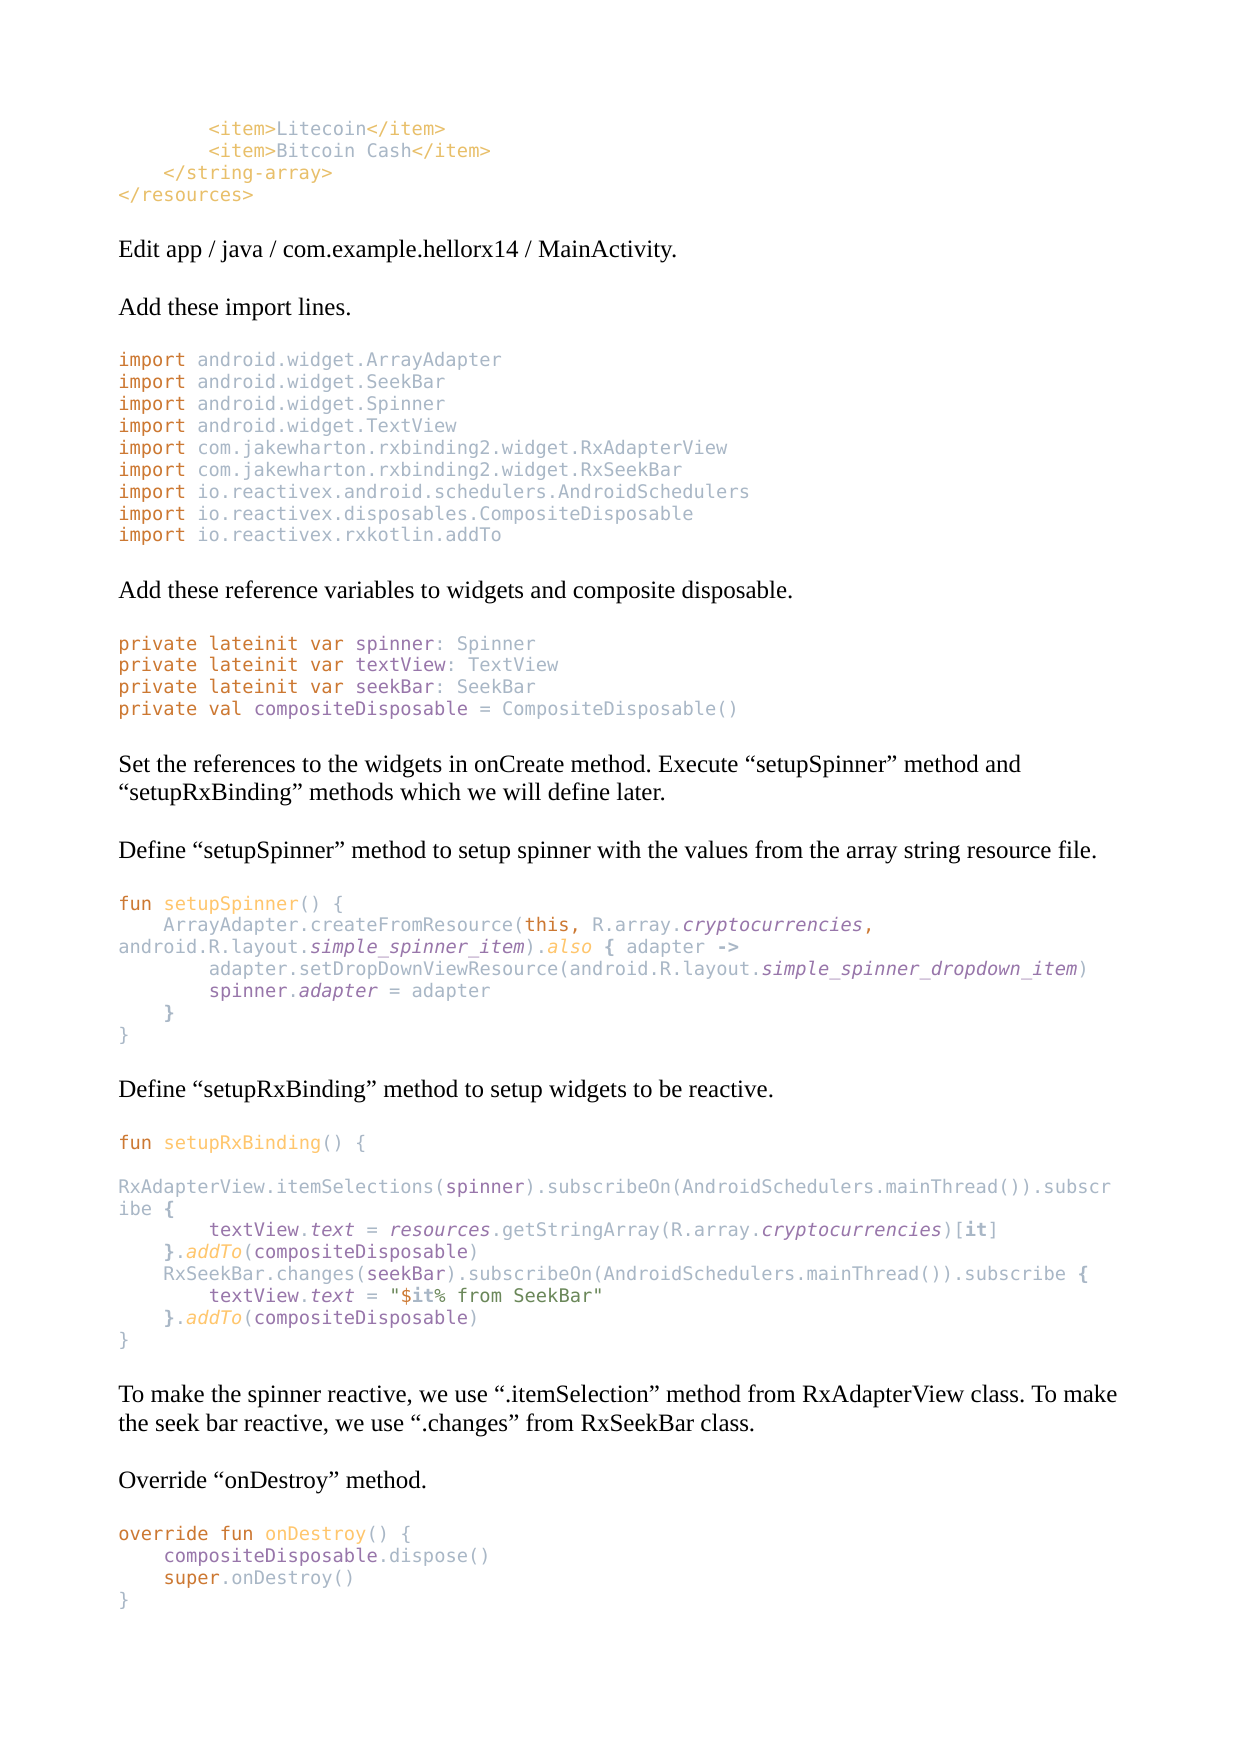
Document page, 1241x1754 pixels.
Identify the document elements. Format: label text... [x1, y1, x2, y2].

text Add these reference variables to widgets and composite disposable. [118, 575, 1122, 604]
text import android.widget.ArrayAdapter import android.widget.SeekBar import android.widget.Spinner import android.widget.TextView import com.jakewharton.rxbinding2.widget.RxAdapterView import com.jakewharton.rxbinding2.widget.RxSeekBar import io.reactivex.android.schedulers.AndroidSchedulers import io.reactivex.disposables.CompositeDisposable import io.reactivex.rxkotlin.addTo [118, 349, 1122, 546]
text Add these import lines. [118, 292, 1122, 321]
text override fun onDestroy() { compositeDisposable.dispose() super.onDestroy() } [118, 1523, 1122, 1611]
text Define “setupRxBinding” method to setup widgets to be reactive. [118, 1074, 1122, 1103]
text Define “setupSpinner” method to setup spinner with the values from the array string resource file. [118, 835, 1122, 864]
text To make the spinner reactive, we use “.itemSelection” method from RxAdapterView class. To make the seek bar reactive, we use “.changes” from RxSeekBar class. [118, 1379, 1122, 1437]
text private lateinit var spinner: Spinner private lateinit var textView: TextView private lateinit var seekBar: SeekBar private val compositeDisposable = CompositeDisposable() [118, 632, 1122, 720]
text Override “onDestroy” method. [118, 1466, 1122, 1494]
text <item>Litecoin</item> <item>Bitcoin Cash</item> </string-array> </resources> [118, 118, 1122, 206]
text fun setupRxBinding() { RxAdapterView.itemSelections(spinner).subscribeOn(AndroidSchedulers.mainThread()).subscribe { textView.text = resources.getStringArray(R.array.cryptocurrencies)[it] }.addTo(compositeDisposable) RxSeekBar.changes(seekBar).subscribeOn(AndroidSchedulers.mainThread()).subscribe { textView.text = "$it% from SeekBar" }.addTo(compositeDisposable) } [118, 1132, 1122, 1351]
text Set the references to the widgets in onCreate method. Execute “setupSpinner” method and “setupRxBinding” methods which we will define later. [118, 749, 1122, 806]
text fun setupSpinner() { ArrayAdapter.createFromResource(this, R.array.cryptocurrencies, android.R.layout.simple_spinner_item).also { adapter -> adapter.setDropDownViewResource(android.R.layout.simple_spinner_dropdown_item) spinner.adapter = adapter } } [118, 892, 1122, 1046]
text Edit app / java / com.example.hellorx14 / MainActivity. [118, 234, 1122, 263]
